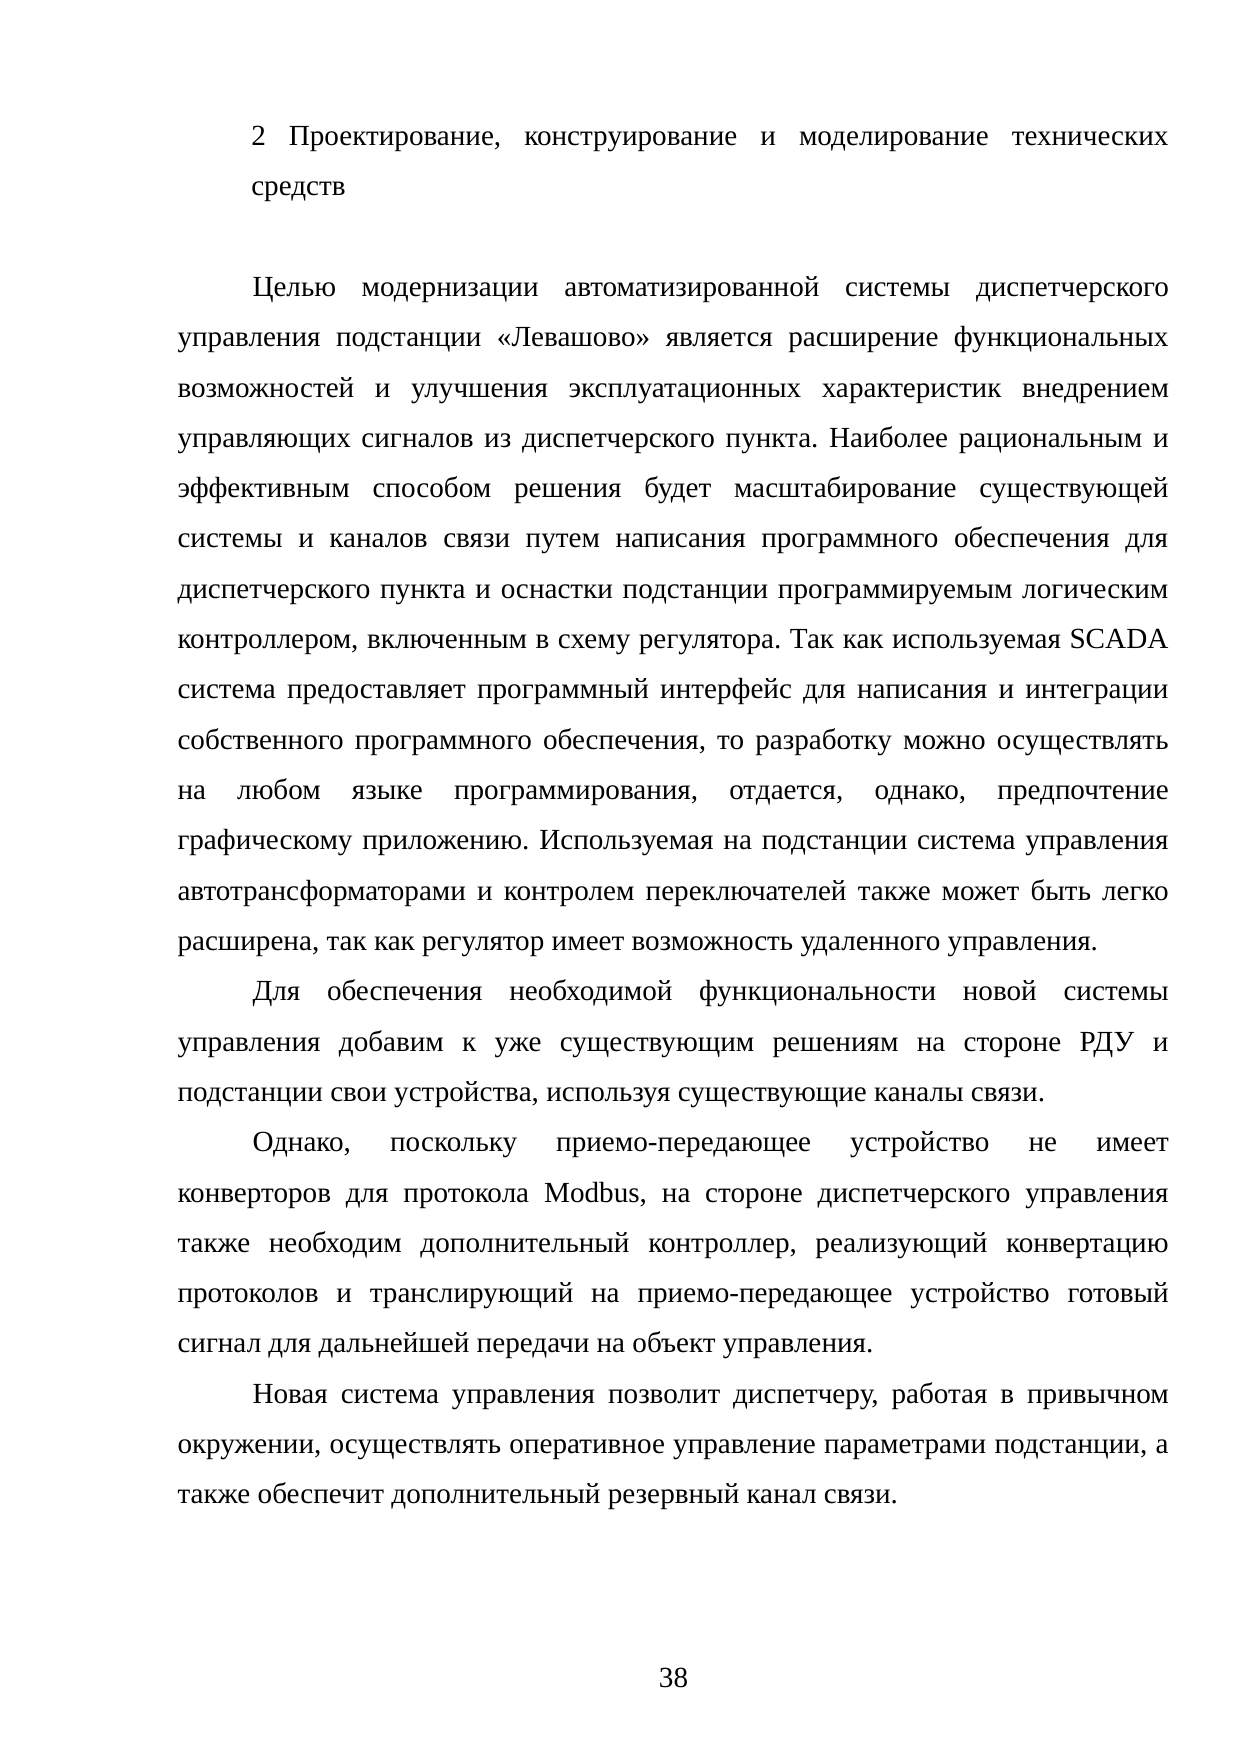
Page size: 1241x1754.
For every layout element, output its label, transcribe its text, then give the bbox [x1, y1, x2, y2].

list 2 Проектирование, конструирование и моделирование технических средств [213, 118, 1169, 202]
text Однако, поскольку приемо-передающее устройство не имеет конверторов для протокола Modbus, на стороне диспетчерского управления также необходим дополнительный контроллер, реализующий конвертацию протоколов и транслирующий на приемо-передающее устройство готовый сигнал для дальнейшей передачи на объект управления. [177, 1124, 1169, 1359]
text Новая система управления позволит диспетчеру, работая в привычном окружении, осуществлять оперативное управление параметрами подстанции, а также обеспечит дополнительный резервный канал связи. [177, 1376, 1169, 1510]
text Для обеспечения необходимой функциональности новой системы управления добавим к уже существующим решениям на стороне РДУ и подстанции свои устройства, используя существующие каналы связи. [177, 973, 1169, 1108]
text Целью модернизации автоматизированной системы диспетчерского управления подстанции «Левашово» является расширение функциональных возможностей и улучшения эксплуатационных характеристик внедрением управляющих сигналов из диспетчерского пункта. Наиболее рациональным и эффективным способом решения будет масштабирование существующей системы и каналов связи путем написания программного обеспечения для диспетчерского пункта и оснастки подстанции программируемым логическим контроллером, включенным в схему регулятора. Так как используемая SCADA система предоставляет программный интерфейс для написания и интеграции собственного программного обеспечения, то разработку можно осуществлять на любом языке программирования, отдается, однако, предпочтение графическому приложению. Используемая на подстанции система управления автотрансформаторами и контролем переключателей также может быть легко расширена, так как регулятор имеет возможность удаленного управления. [177, 269, 1169, 957]
